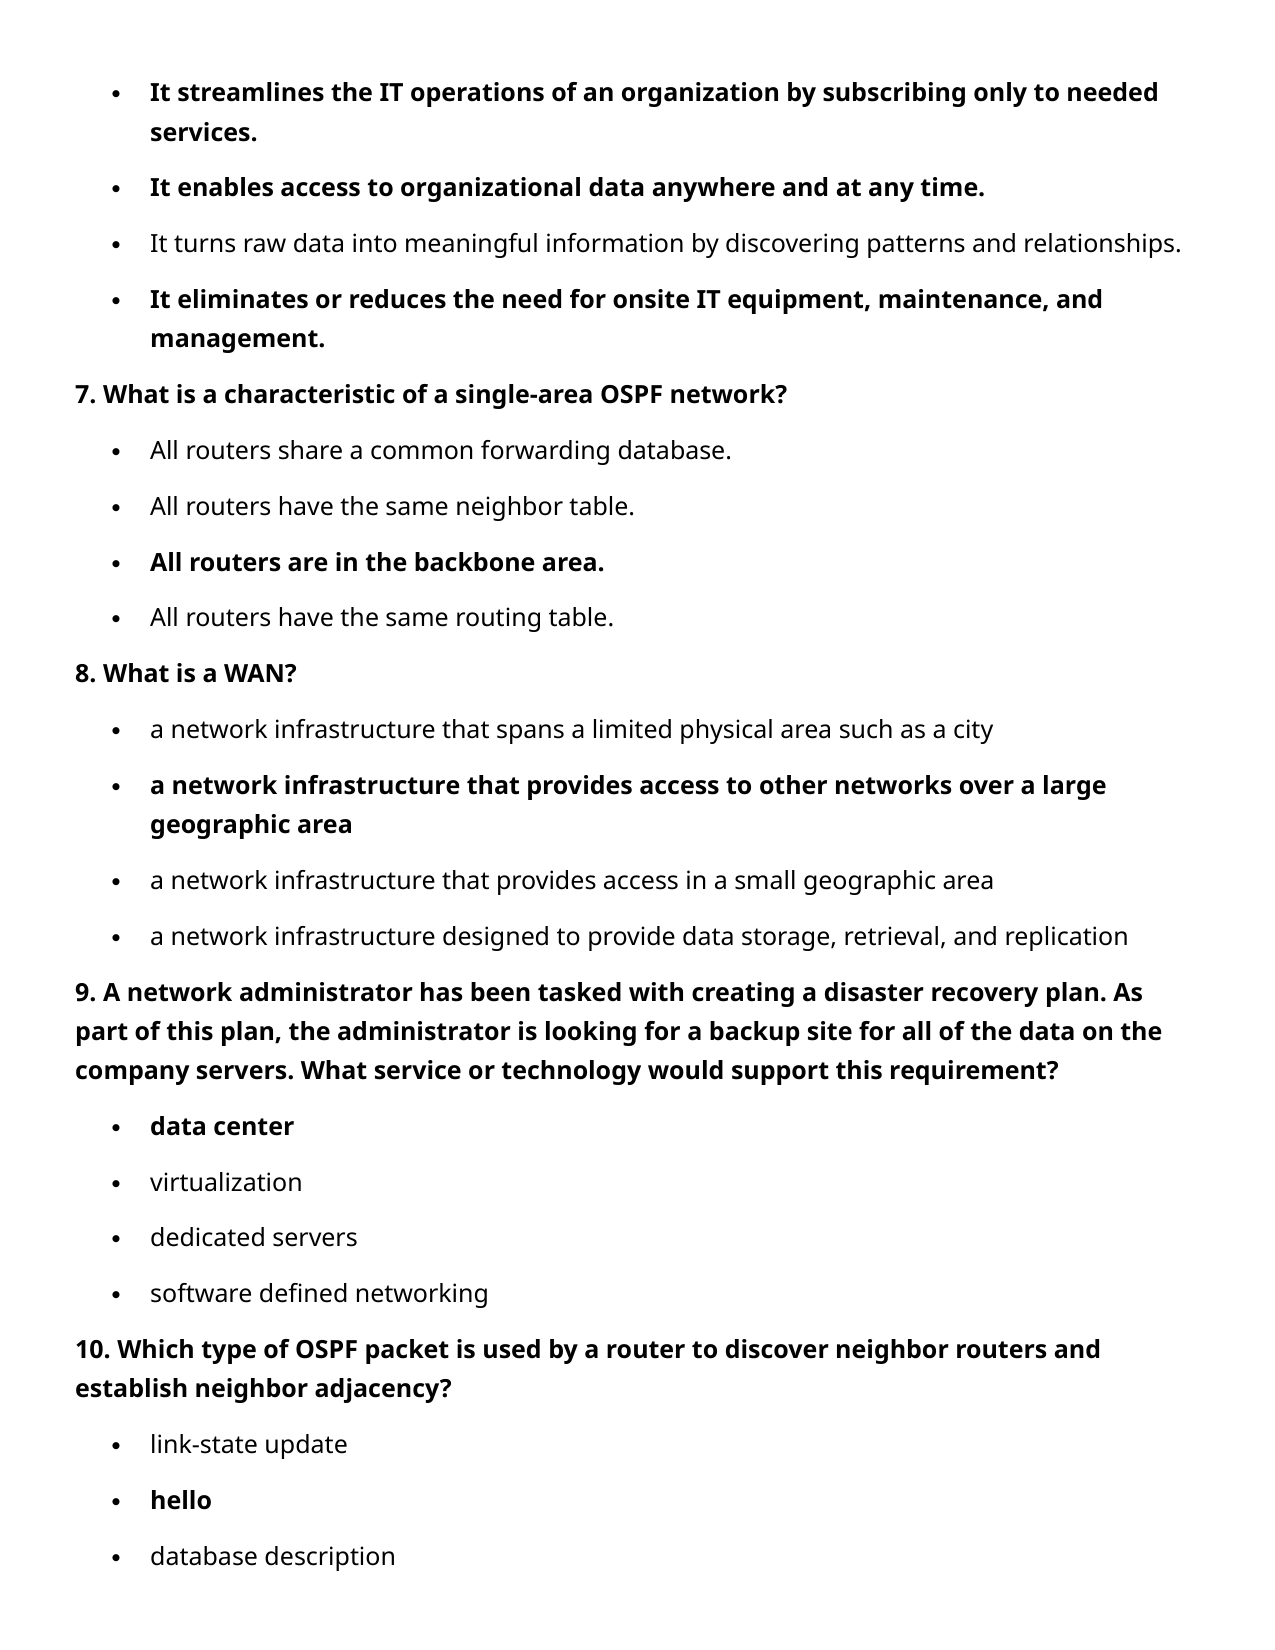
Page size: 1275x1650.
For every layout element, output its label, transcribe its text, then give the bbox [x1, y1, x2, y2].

list software defined networking [112, 1276, 1200, 1310]
list link-state update [112, 1427, 1200, 1461]
list It enables access to organizational data anywhere and at any time. [112, 170, 1200, 204]
list a network infrastructure that spans a limited physical area such as a city [112, 712, 1200, 746]
text 7. What is a characteristic of a single-area OSPF network? [75, 377, 1200, 411]
list data center [112, 1108, 1200, 1142]
list It eliminates or reduces the need for onsite IT equipment, maintenance, and management. [112, 282, 1200, 355]
list All routers have the same neighbor table. [112, 488, 1200, 522]
list It turns raw data into meaningful information by discovering patterns and relationships. [112, 226, 1200, 260]
list All routers share a common forwarding database. [112, 432, 1200, 467]
list It streamlines the IT operations of an organization by subscribing only to needed services. [112, 75, 1200, 148]
list virtualization [112, 1164, 1200, 1198]
list a network infrastructure that provides access in a small geographic area [112, 862, 1200, 897]
list a network infrastructure designed to provide data storage, retrieval, and replication [112, 918, 1200, 952]
list All routers have the same routing table. [112, 600, 1200, 634]
list database description [112, 1538, 1200, 1572]
text 9. A network administrator has been tasked with creating a disaster recovery plan. As part of this plan, the administrator is looking for a backup site for all of the data on the company servers. What service or technology would support this requirement? [75, 974, 1200, 1087]
list hello [112, 1482, 1200, 1517]
list All routers are in the backbone area. [112, 544, 1200, 578]
text 8. What is a WAN? [75, 656, 1200, 690]
list dedicated servers [112, 1220, 1200, 1254]
text 10. Which type of OSPF packet is used by a router to discover neighbor routers and establish neighbor adjacency? [75, 1332, 1200, 1405]
list a network infrastructure that provides access to other networks over a large geographic area [112, 767, 1200, 841]
